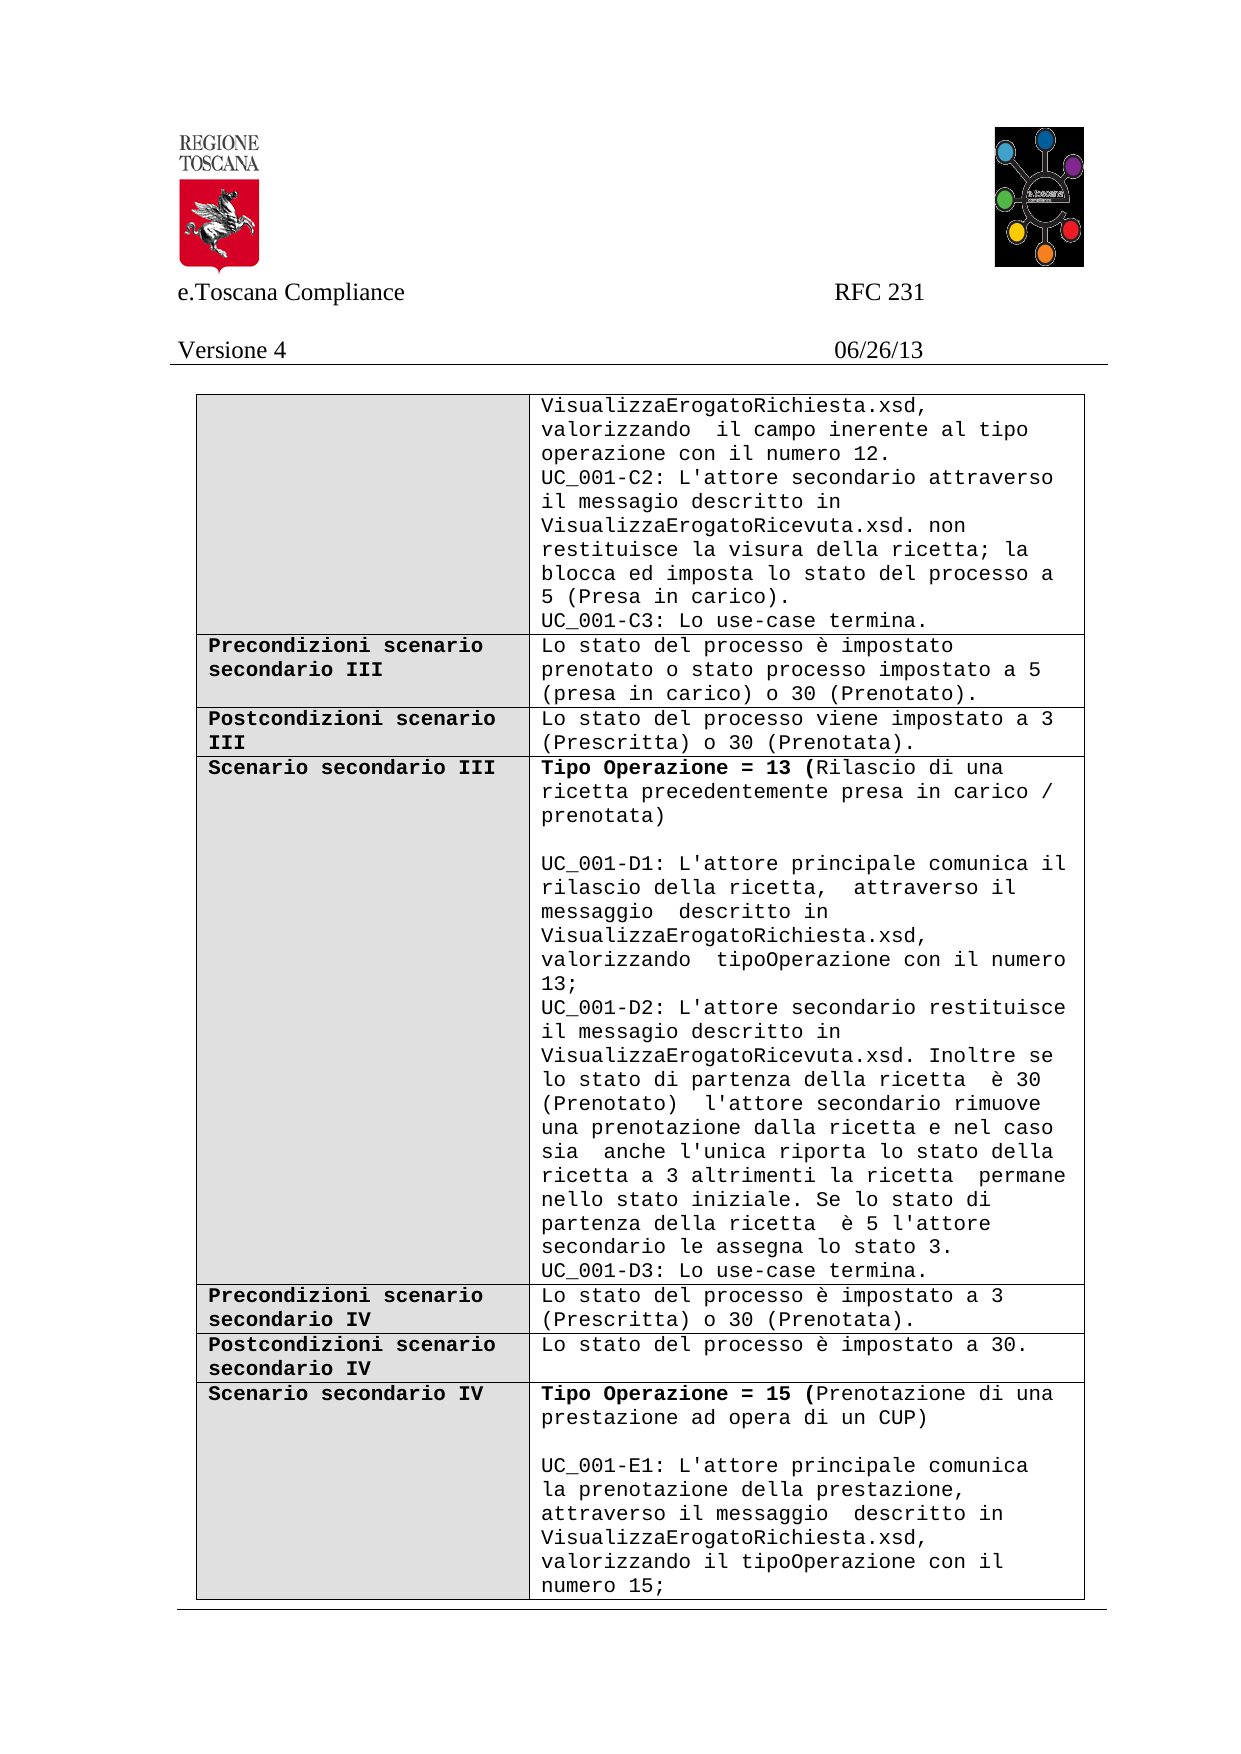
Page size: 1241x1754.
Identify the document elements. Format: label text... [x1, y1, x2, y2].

table_cell Tipo Operazione = 15 (Prenotazione di una prestazione ad opera di un CUP) UC_001-E1: L'attore principale comunica la prenotazione della prestazione, attraverso il messaggio descritto in VisualizzaErogatoRichiesta.xsd, valorizzando il tipoOperazione con il numero 15; [530, 1383, 1084, 1599]
table_cell Lo stato del processo è impostato a 30. [530, 1334, 1084, 1382]
table_cell Postcondizioni scenario secondario IV [197, 1334, 529, 1382]
table_cell VisualizzaErogatoRichiesta.xsd, valorizzando il campo inerente al tipo operazione con il numero 12. UC_001-C2: L'attore secondario attraverso il messagio descritto in VisualizzaErogatoRicevuta.xsd. non restituisce la visura della ricetta; la blocca ed imposta lo stato del processo a 5 (Presa in carico). UC_001-C3: Lo use-case termina. [530, 395, 1084, 634]
table_cell Precondizioni scenario secondario III [197, 635, 529, 707]
table_cell Precondizioni scenario secondario IV [197, 1285, 529, 1333]
table_cell Scenario secondario III [197, 757, 529, 1284]
table_cell Lo stato del processo è impostato a 3 (Prescritta) o 30 (Prenotata). [530, 1285, 1084, 1333]
table_cell Tipo Operazione = 13 (Rilascio di una ricetta precedentemente presa in carico / prenotata) UC_001-D1: L'attore principale comunica il rilascio della ricetta, attraverso il messaggio descritto in VisualizzaErogatoRichiesta.xsd, valorizzando tipoOperazione con il numero 13; UC_001-D2: L'attore secondario restituisce il messagio descritto in VisualizzaErogatoRicevuta.xsd. Inoltre se lo stato di partenza della ricetta è 30 (Prenotato) l'attore secondario rimuove una prenotazione dalla ricetta e nel caso sia anche l'unica riporta lo stato della ricetta a 3 altrimenti la ricetta permane nello stato iniziale. Se lo stato di partenza della ricetta è 5 l'attore secondario le assegna lo stato 3. UC_001-D3: Lo use-case termina. [530, 757, 1084, 1284]
table_cell Lo stato del processo è impostato prenotato o stato processo impostato a 5 (presa in carico) o 30 (Prenotato). [530, 635, 1084, 707]
picture [178, 133, 260, 277]
table_cell Lo stato del processo viene impostato a 3 (Prescritta) o 30 (Prenotata). [530, 708, 1084, 756]
table_cell [197, 395, 529, 634]
table_cell Scenario secondario IV [197, 1383, 529, 1599]
table_cell Postcondizioni scenario III [197, 708, 529, 756]
